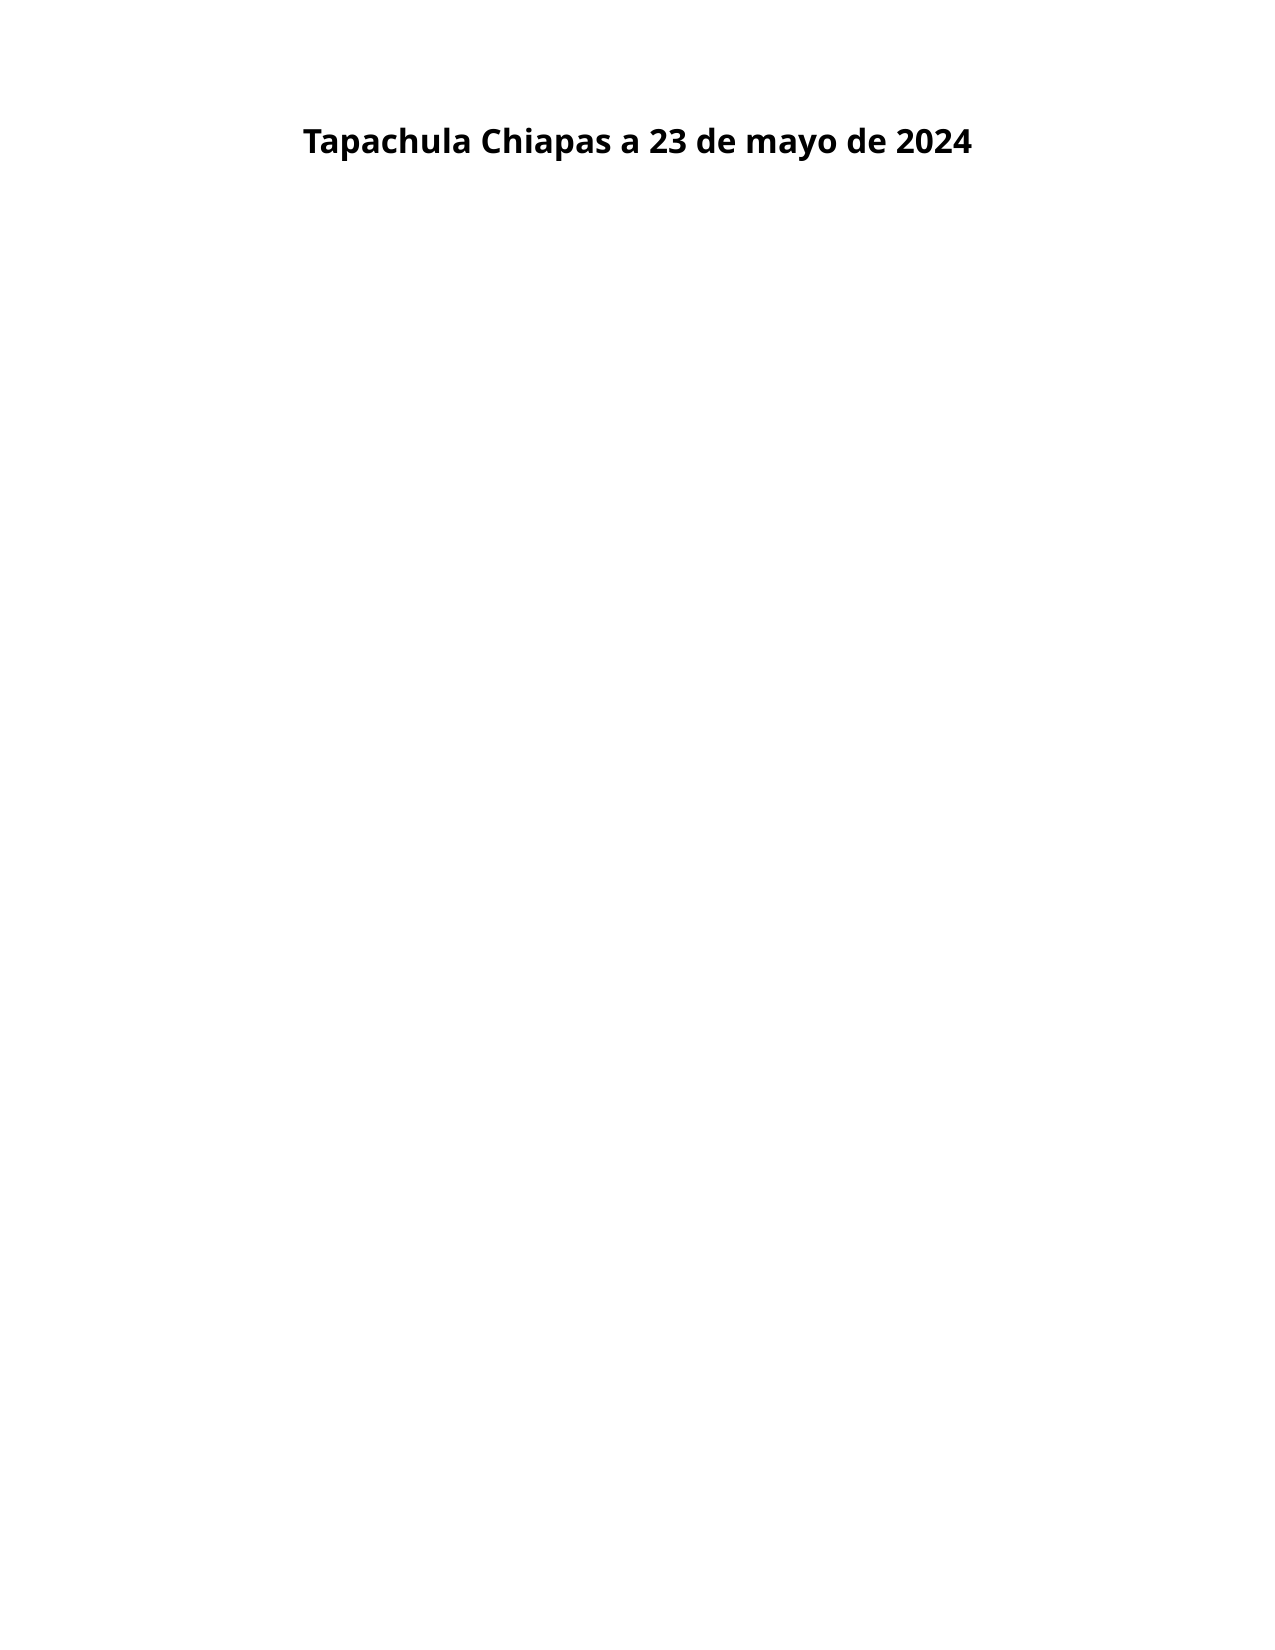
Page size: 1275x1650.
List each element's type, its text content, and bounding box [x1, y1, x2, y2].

text Tapachula Chiapas a 23 de mayo de 2024 [118, 118, 1157, 163]
